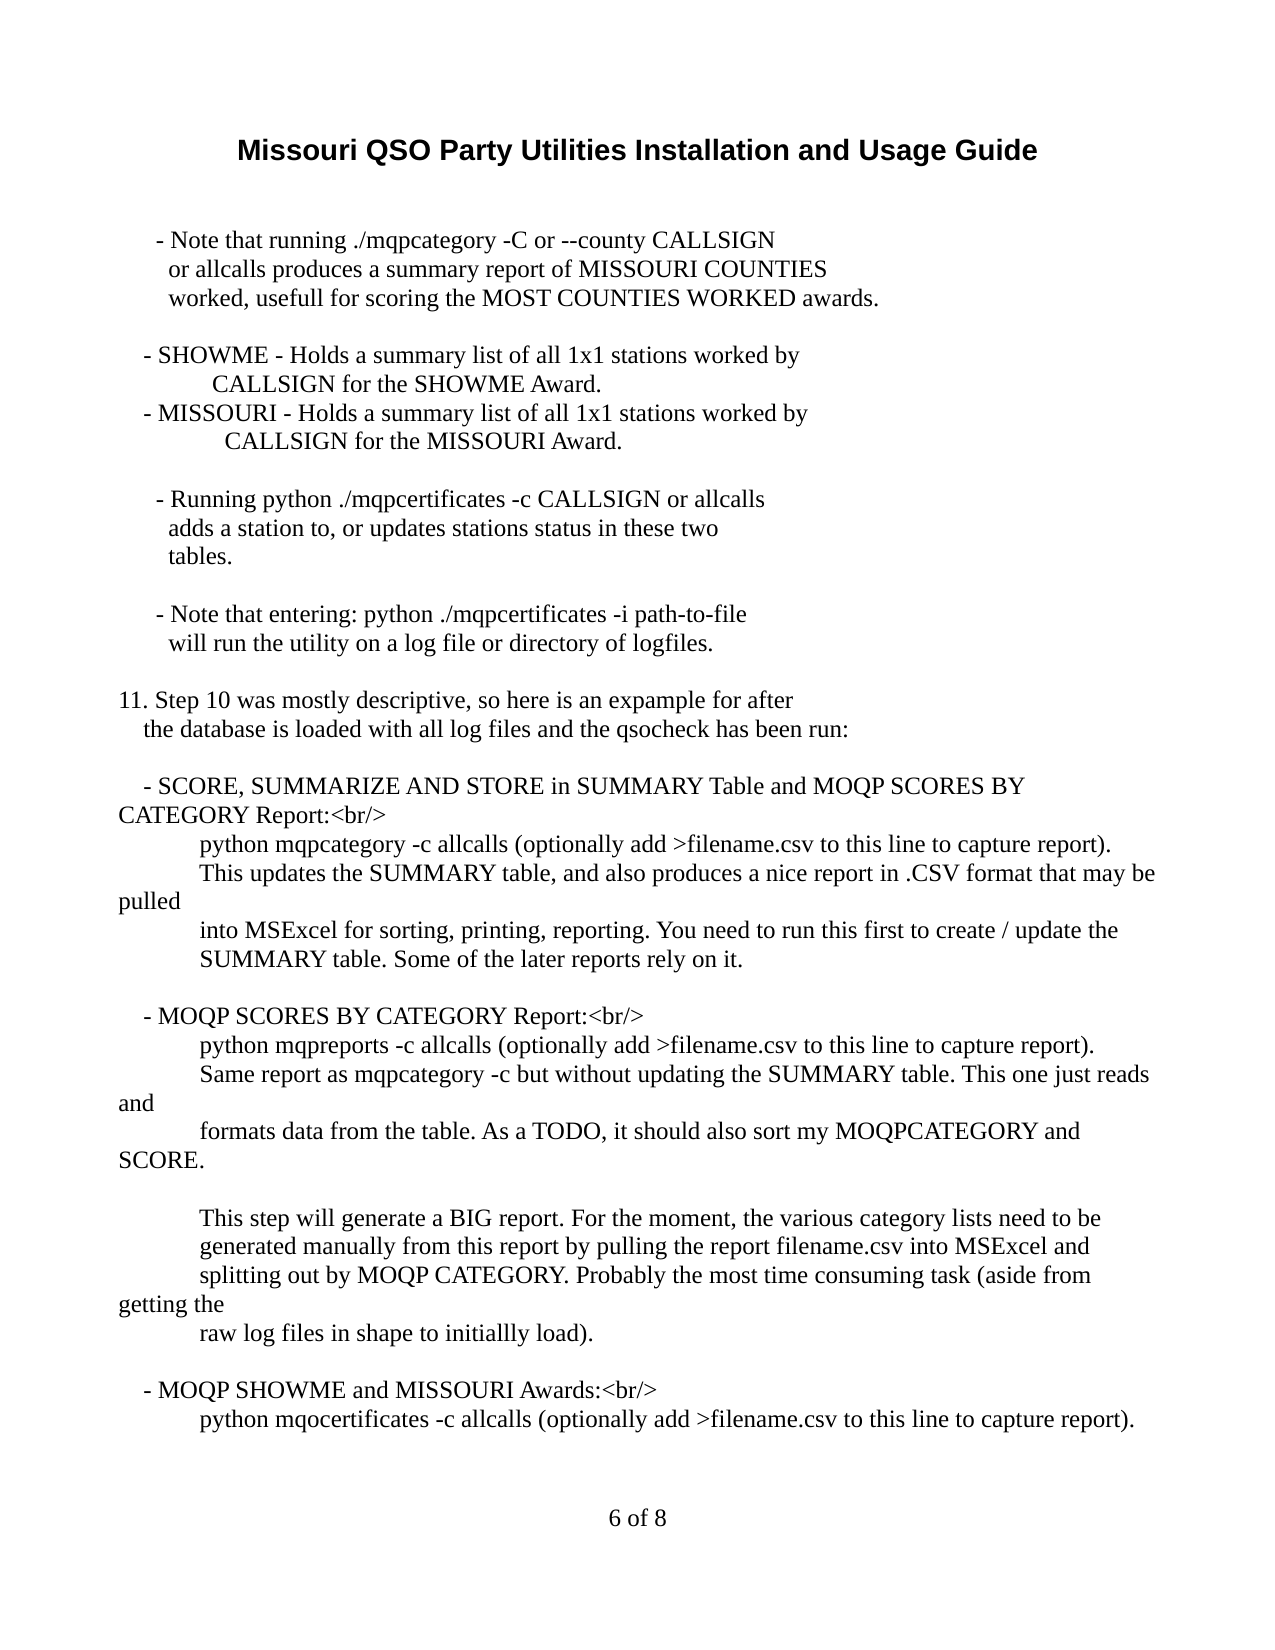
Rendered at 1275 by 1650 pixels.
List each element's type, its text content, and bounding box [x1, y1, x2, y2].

text - SHOWME - Holds a summary list of all 1x1 stations worked by [118, 340, 1157, 369]
text This step will generate a BIG report. For the moment, the various category lists need to be [118, 1203, 1157, 1231]
text CALLSIGN for the MISSOURI Award. [118, 426, 1157, 455]
text - MOQP SCORES BY CATEGORY Report:<br/> [118, 1001, 1157, 1030]
text - SCORE, SUMMARIZE AND STORE in SUMMARY Table and MOQP SCORES BY CATEGORY Report:<br/> [118, 771, 1157, 829]
text - MISSOURI - Holds a summary list of all 1x1 stations worked by [118, 398, 1157, 426]
text or allcalls produces a summary report of MISSOURI COUNTIES [118, 254, 1157, 283]
text generated manually from this report by pulling the report filename.csv into MSExcel and [118, 1231, 1157, 1260]
text CALLSIGN for the SHOWME Award. [118, 369, 1157, 398]
text python mqpreports -c allcalls (optionally add >filename.csv to this line to capture report). [118, 1030, 1157, 1059]
text - Running python ./mqpcertificates -c CALLSIGN or allcalls [118, 484, 1157, 513]
text - Note that entering: python ./mqpcertificates -i path-to-file [118, 599, 1157, 628]
text adds a station to, or updates stations status in these two [118, 513, 1157, 541]
text python mqocertificates -c allcalls (optionally add >filename.csv to this line to capture report). [118, 1404, 1157, 1433]
text SUMMARY table. Some of the later reports rely on it. [118, 944, 1157, 973]
text into MSExcel for sorting, printing, reporting. You need to run this first to create / update the [118, 915, 1157, 944]
text the database is loaded with all log files and the qsocheck has been run: [118, 714, 1157, 743]
text tables. [118, 541, 1157, 570]
text This updates the SUMMARY table, and also produces a nice report in .CSV format that may be pulled [118, 858, 1157, 915]
text raw log files in shape to initiallly load). [118, 1318, 1157, 1346]
text Same report as mqpcategory -c but without updating the SUMMARY table. This one just reads and [118, 1059, 1157, 1116]
text 11. Step 10 was mostly descriptive, so here is an expample for after [118, 685, 1157, 714]
text splitting out by MOQP CATEGORY. Probably the most time consuming task (aside from getting the [118, 1260, 1157, 1318]
text python mqpcategory -c allcalls (optionally add >filename.csv to this line to capture report). [118, 829, 1157, 858]
text - Note that running ./mqpcategory -C or --county CALLSIGN [118, 225, 1157, 254]
text - MOQP SHOWME and MISSOURI Awards:<br/> [118, 1375, 1157, 1404]
text formats data from the table. As a TODO, it should also sort my MOQPCATEGORY and SCORE. [118, 1116, 1157, 1174]
text will run the utility on a log file or directory of logfiles. [118, 628, 1157, 656]
text worked, usefull for scoring the MOST COUNTIES WORKED awards. [118, 283, 1157, 311]
